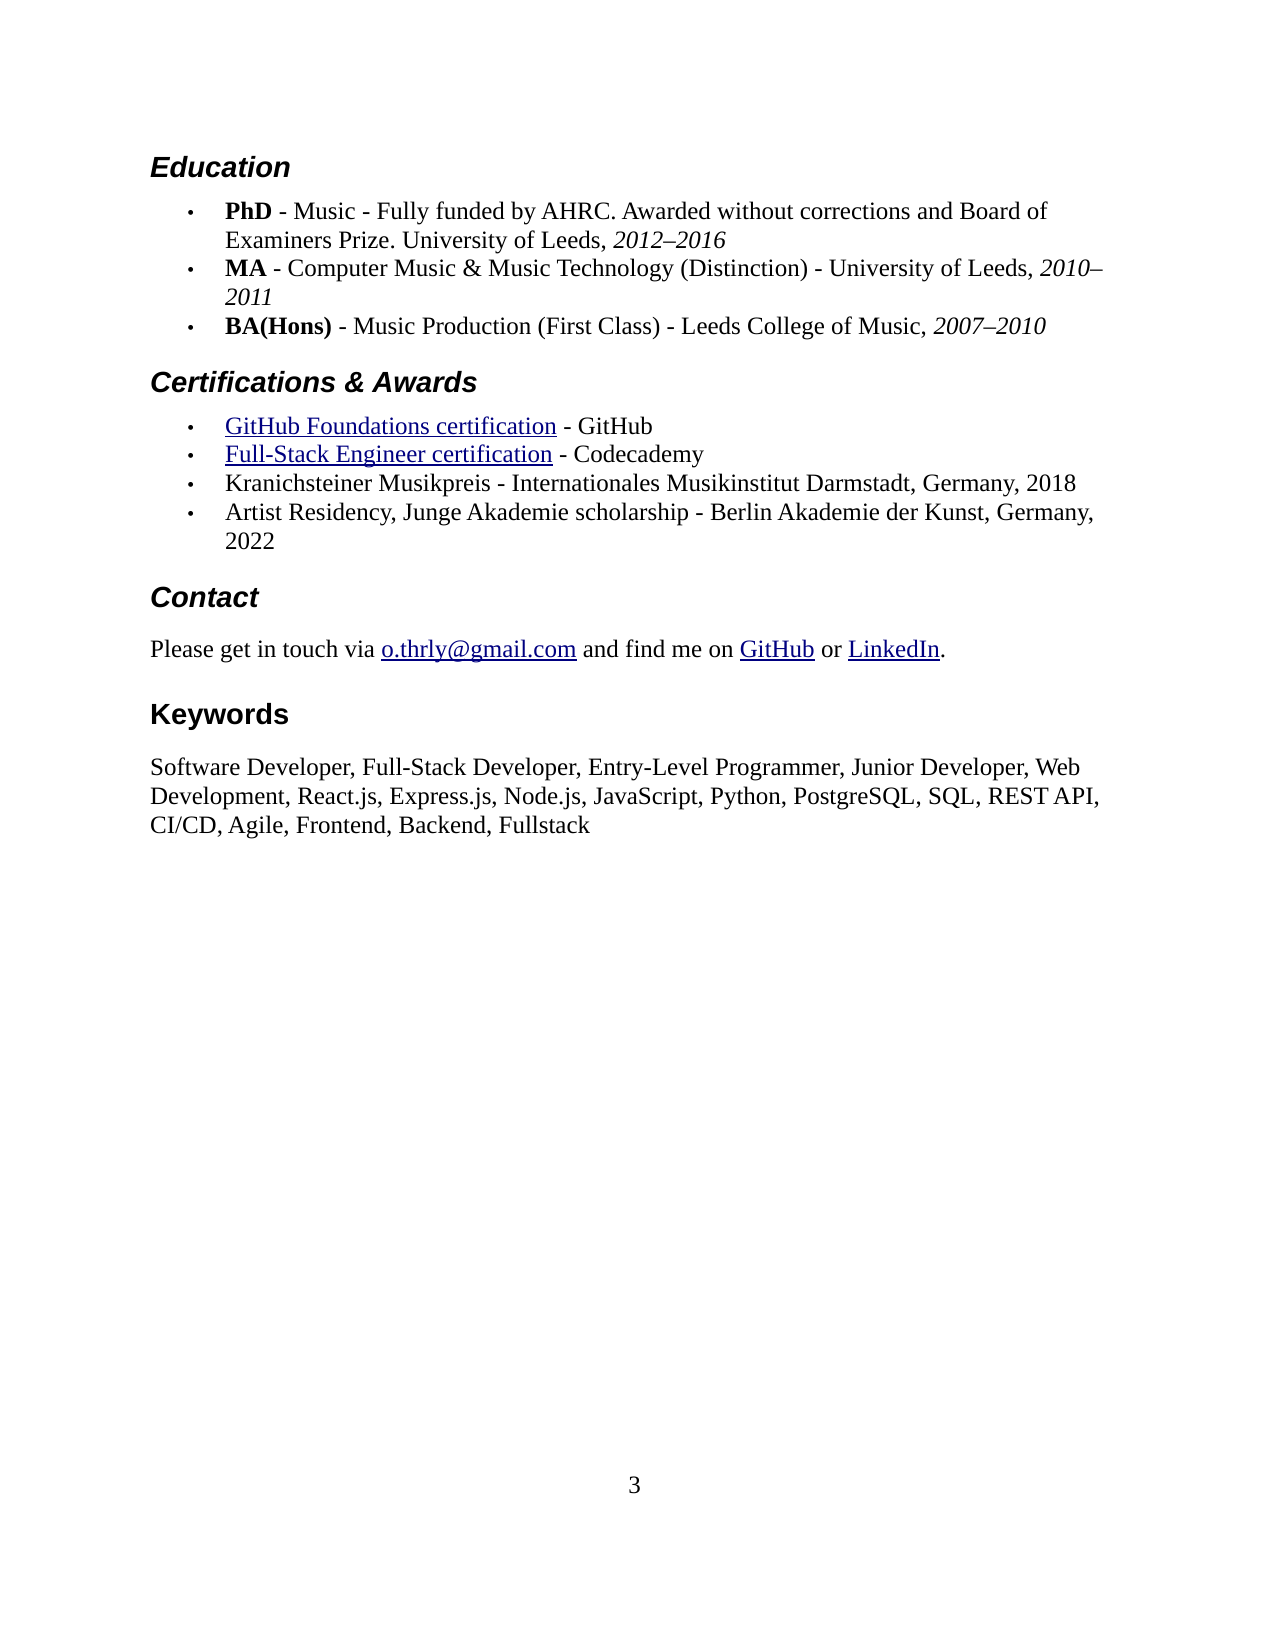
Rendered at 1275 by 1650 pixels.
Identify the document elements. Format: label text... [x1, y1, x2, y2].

list Artist Residency, Junge Akademie scholarship - Berlin Akademie der Kunst, Germany, 2022 [187, 497, 1125, 554]
text Software Developer, Full-Stack Developer, Entry-Level Programmer, Junior Developer, Web Development, React.js, Express.js, Node.js, JavaScript, Python, PostgreSQL, SQL, REST API, CI/CD, Agile, Frontend, Backend, Fullstack [150, 752, 1125, 838]
subtitle Education [150, 150, 1125, 183]
subtitle Certifications & Awards [150, 365, 1125, 398]
text Please get in touch via o.thrly@gmail.com and find me on GitHub or LinkedIn. [150, 634, 1125, 663]
list BA(Hons) - Music Production (First Class) - Leeds College of Music, 2007–2010 [187, 311, 1125, 340]
list Full-Stack Engineer certification - Codecademy [187, 439, 1125, 468]
list Kranichsteiner Musikpreis - Internationales Musikinstitut Darmstadt, Germany, 2018 [187, 468, 1125, 497]
list MA - Computer Music & Music Technology (Distinction) - University of Leeds, 2010–2011 [187, 253, 1125, 311]
subtitle Contact [150, 579, 1125, 613]
list GitHub Foundations certification - GitHub [187, 411, 1125, 439]
subtitle Keywords [150, 697, 1125, 731]
list PhD - Music - Fully funded by AHRC. Awarded without corrections and Board of Examiners Prize. University of Leeds, 2012–2016 [187, 196, 1125, 253]
